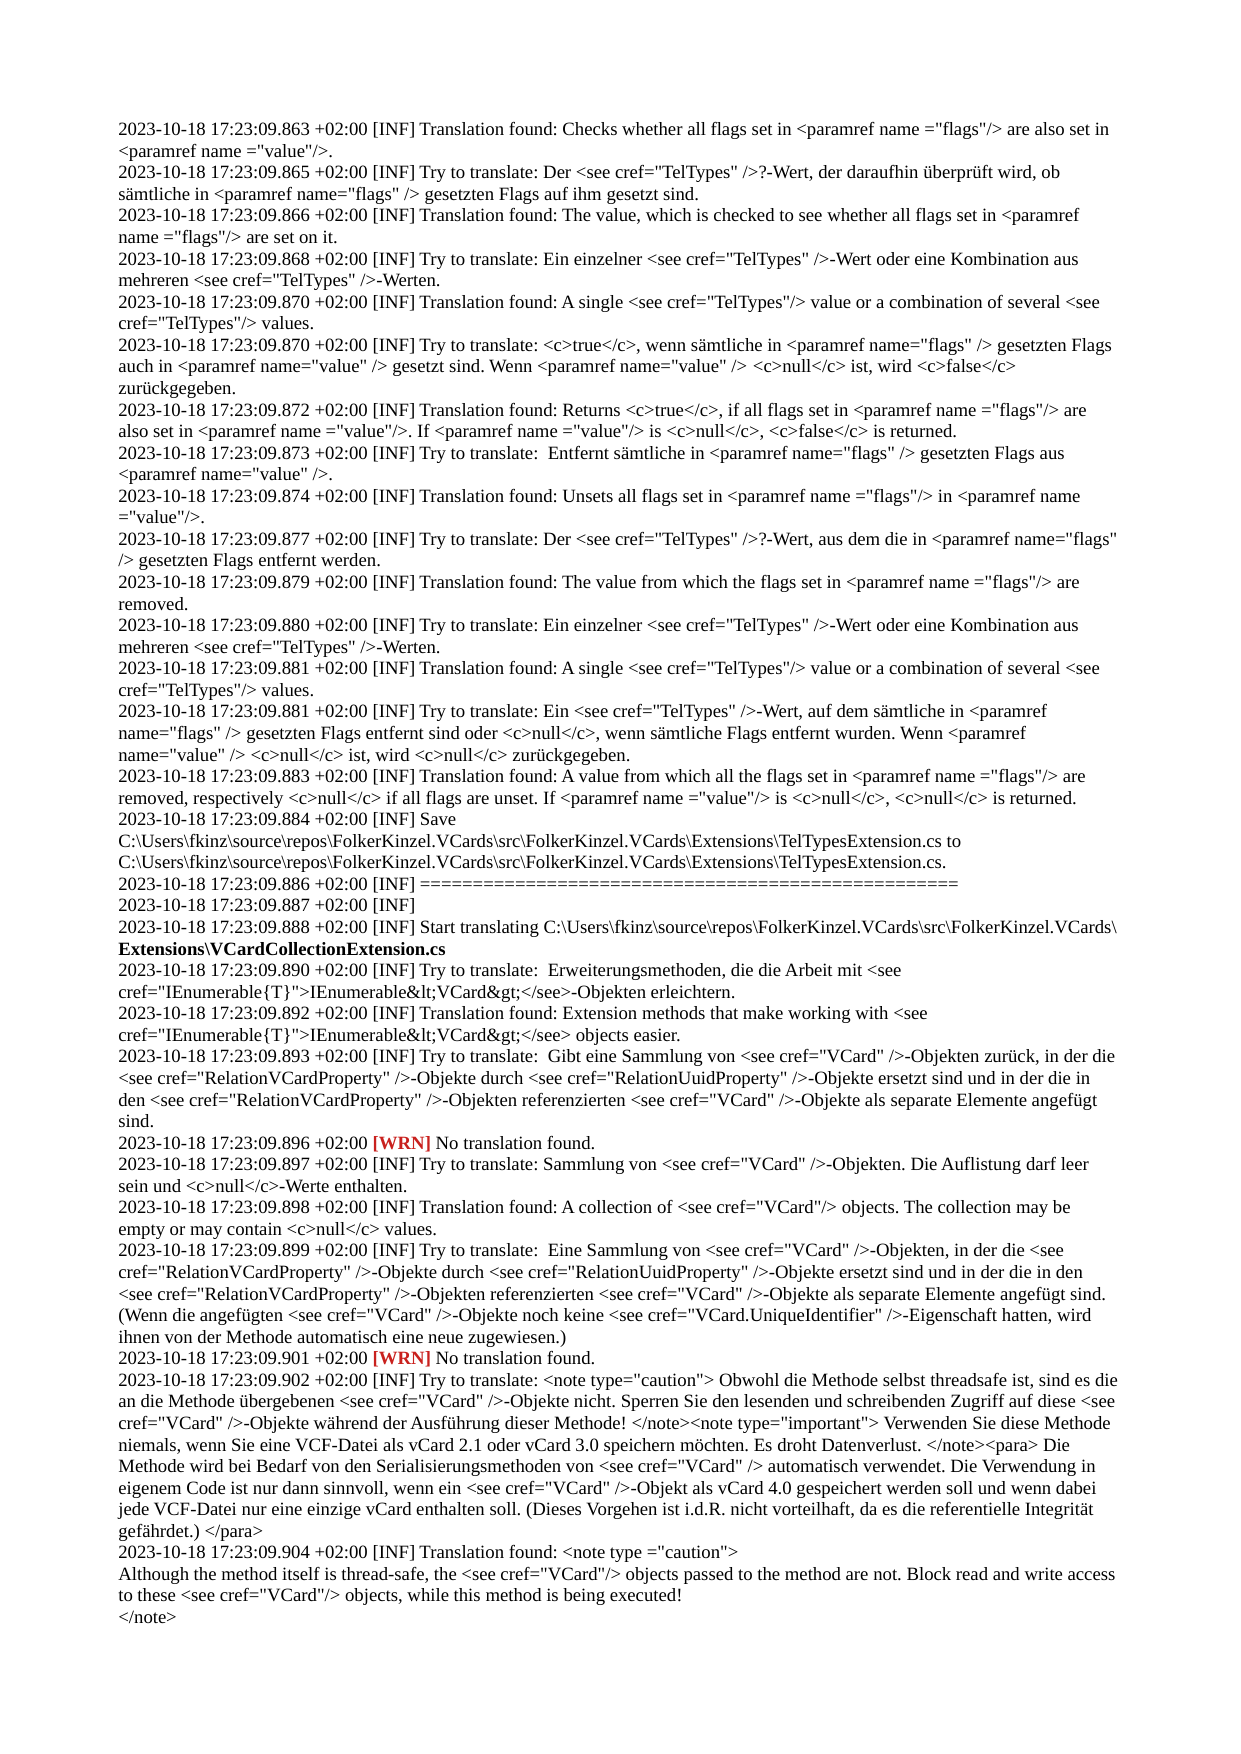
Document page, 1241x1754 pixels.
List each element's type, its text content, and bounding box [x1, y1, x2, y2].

text 2023-10-18 17:23:09.890 +02:00 [INF] Try to translate: Erweiterungsmethoden, die die Arbeit mit <see cref="IEnumerable{T}">IEnumerable&lt;VCard&gt;</see>-Objekten erleichtern. [118, 959, 1122, 1002]
text 2023-10-18 17:23:09.904 +02:00 [INF] Translation found: <note type ="caution"> Although the method itself is thread-safe, the <see cref="VCard"/> objects passed to the method are not. Block read and write access to these <see cref="VCard"/> objects, while this method is being executed! </note> [118, 1541, 1122, 1627]
text 2023-10-18 17:23:09.899 +02:00 [INF] Try to translate: Eine Sammlung von <see cref="VCard" />-Objekten, in der die <see cref="RelationVCardProperty" />-Objekte durch <see cref="RelationUuidProperty" />-Objekte ersetzt sind und in der die in den <see cref="RelationVCardProperty" />-Objekten referenzierten <see cref="VCard" />-Objekte als separate Elemente angefügt sind. (Wenn die angefügten <see cref="VCard" />-Objekte noch keine <see cref="VCard.UniqueIdentifier" />-Eigenschaft hatten, wird ihnen von der Methode automatisch eine neue zugewiesen.) [118, 1239, 1122, 1347]
text 2023-10-18 17:23:09.872 +02:00 [INF] Translation found: Returns <c>true</c>, if all flags set in <paramref name ="flags"/> are also set in <paramref name ="value"/>. If <paramref name ="value"/> is <c>null</c>, <c>false</c> is returned. [118, 398, 1122, 442]
text 2023-10-18 17:23:09.865 +02:00 [INF] Try to translate: Der <see cref="TelTypes" />?-Wert, der daraufhin überprüft wird, ob sämtliche in <paramref name="flags" /> gesetzten Flags auf ihm gesetzt sind. [118, 161, 1122, 204]
text 2023-10-18 17:23:09.888 +02:00 [INF] Start translating C:\Users\fkinz\source\repos\FolkerKinzel.VCards\src\FolkerKinzel.VCards\Extensions\VCardCollectionExtension.cs [118, 916, 1122, 959]
text 2023-10-18 17:23:09.870 +02:00 [INF] Try to translate: <c>true</c>, wenn sämtliche in <paramref name="flags" /> gesetzten Flags auch in <paramref name="value" /> gesetzt sind. Wenn <paramref name="value" /> <c>null</c> ist, wird <c>false</c> zurückgegeben. [118, 334, 1122, 398]
text 2023-10-18 17:23:09.902 +02:00 [INF] Try to translate: <note type="caution"> Obwohl die Methode selbst threadsafe ist, sind es die an die Methode übergebenen <see cref="VCard" />-Objekte nicht. Sperren Sie den lesenden und schreibenden Zugriff auf diese <see cref="VCard" />-Objekte während der Ausführung dieser Methode! </note><note type="important"> Verwenden Sie diese Methode niemals, wenn Sie eine VCF-Datei als vCard 2.1 oder vCard 3.0 speichern möchten. Es droht Datenverlust. </note><para> Die Methode wird bei Bedarf von den Serialisierungsmethoden von <see cref="VCard" /> automatisch verwendet. Die Verwendung in eigenem Code ist nur dann sinnvoll, wenn ein <see cref="VCard" />-Objekt als vCard 4.0 gespeichert werden soll und wenn dabei jede VCF-Datei nur eine einzige vCard enthalten soll. (Dieses Vorgehen ist i.d.R. nicht vorteilhaft, da es die referentielle Integrität gefährdet.) </para> [118, 1369, 1122, 1541]
text 2023-10-18 17:23:09.898 +02:00 [INF] Translation found: A collection of <see cref="VCard"/> objects. The collection may be empty or may contain <c>null</c> values. [118, 1196, 1122, 1239]
text 2023-10-18 17:23:09.874 +02:00 [INF] Translation found: Unsets all flags set in <paramref name ="flags"/> in <paramref name ="value"/>. [118, 485, 1122, 528]
text 2023-10-18 17:23:09.880 +02:00 [INF] Try to translate: Ein einzelner <see cref="TelTypes" />-Wert oder eine Kombination aus mehreren <see cref="TelTypes" />-Werten. [118, 614, 1122, 657]
text 2023-10-18 17:23:09.883 +02:00 [INF] Translation found: A value from which all the flags set in <paramref name ="flags"/> are removed, respectively <c>null</c> if all flags are unset. If <paramref name ="value"/> is <c>null</c>, <c>null</c> is returned. [118, 765, 1122, 808]
text 2023-10-18 17:23:09.886 +02:00 [INF] =================================================== [118, 873, 1122, 894]
text 2023-10-18 17:23:09.868 +02:00 [INF] Try to translate: Ein einzelner <see cref="TelTypes" />-Wert oder eine Kombination aus mehreren <see cref="TelTypes" />-Werten. [118, 247, 1122, 291]
text 2023-10-18 17:23:09.881 +02:00 [INF] Try to translate: Ein <see cref="TelTypes" />-Wert, auf dem sämtliche in <paramref name="flags" /> gesetzten Flags entfernt sind oder <c>null</c>, wenn sämtliche Flags entfernt wurden. Wenn <paramref name="value" /> <c>null</c> ist, wird <c>null</c> zurückgegeben. [118, 700, 1122, 765]
text 2023-10-18 17:23:09.892 +02:00 [INF] Translation found: Extension methods that make working with <see cref="IEnumerable{T}">IEnumerable&lt;VCard&gt;</see> objects easier. [118, 1002, 1122, 1045]
text 2023-10-18 17:23:09.881 +02:00 [INF] Translation found: A single <see cref="TelTypes"/> value or a combination of several <see cref="TelTypes"/> values. [118, 657, 1122, 700]
text 2023-10-18 17:23:09.870 +02:00 [INF] Translation found: A single <see cref="TelTypes"/> value or a combination of several <see cref="TelTypes"/> values. [118, 291, 1122, 334]
text 2023-10-18 17:23:09.887 +02:00 [INF] [118, 894, 1122, 916]
text 2023-10-18 17:23:09.884 +02:00 [INF] Save C:\Users\fkinz\source\repos\FolkerKinzel.VCards\src\FolkerKinzel.VCards\Extensions\TelTypesExtension.cs to C:\Users\fkinz\source\repos\FolkerKinzel.VCards\src\FolkerKinzel.VCards\Extensions\TelTypesExtension.cs. [118, 808, 1122, 873]
text 2023-10-18 17:23:09.873 +02:00 [INF] Try to translate: Entfernt sämtliche in <paramref name="flags" /> gesetzten Flags aus <paramref name="value" />. [118, 442, 1122, 485]
text 2023-10-18 17:23:09.866 +02:00 [INF] Translation found: The value, which is checked to see whether all flags set in <paramref name ="flags"/> are set on it. [118, 204, 1122, 247]
text 2023-10-18 17:23:09.901 +02:00 [WRN] No translation found. [118, 1347, 1122, 1369]
text 2023-10-18 17:23:09.879 +02:00 [INF] Translation found: The value from which the flags set in <paramref name ="flags"/> are removed. [118, 571, 1122, 614]
text 2023-10-18 17:23:09.896 +02:00 [WRN] No translation found. [118, 1132, 1122, 1153]
text 2023-10-18 17:23:09.863 +02:00 [INF] Translation found: Checks whether all flags set in <paramref name ="flags"/> are also set in <paramref name ="value"/>. [118, 118, 1122, 161]
text 2023-10-18 17:23:09.897 +02:00 [INF] Try to translate: Sammlung von <see cref="VCard" />-Objekten. Die Auflistung darf leer sein und <c>null</c>-Werte enthalten. [118, 1153, 1122, 1196]
text 2023-10-18 17:23:09.877 +02:00 [INF] Try to translate: Der <see cref="TelTypes" />?-Wert, aus dem die in <paramref name="flags" /> gesetzten Flags entfernt werden. [118, 528, 1122, 571]
text 2023-10-18 17:23:09.893 +02:00 [INF] Try to translate: Gibt eine Sammlung von <see cref="VCard" />-Objekten zurück, in der die <see cref="RelationVCardProperty" />-Objekte durch <see cref="RelationUuidProperty" />-Objekte ersetzt sind und in der die in den <see cref="RelationVCardProperty" />-Objekten referenzierten <see cref="VCard" />-Objekte als separate Elemente angefügt sind. [118, 1045, 1122, 1132]
